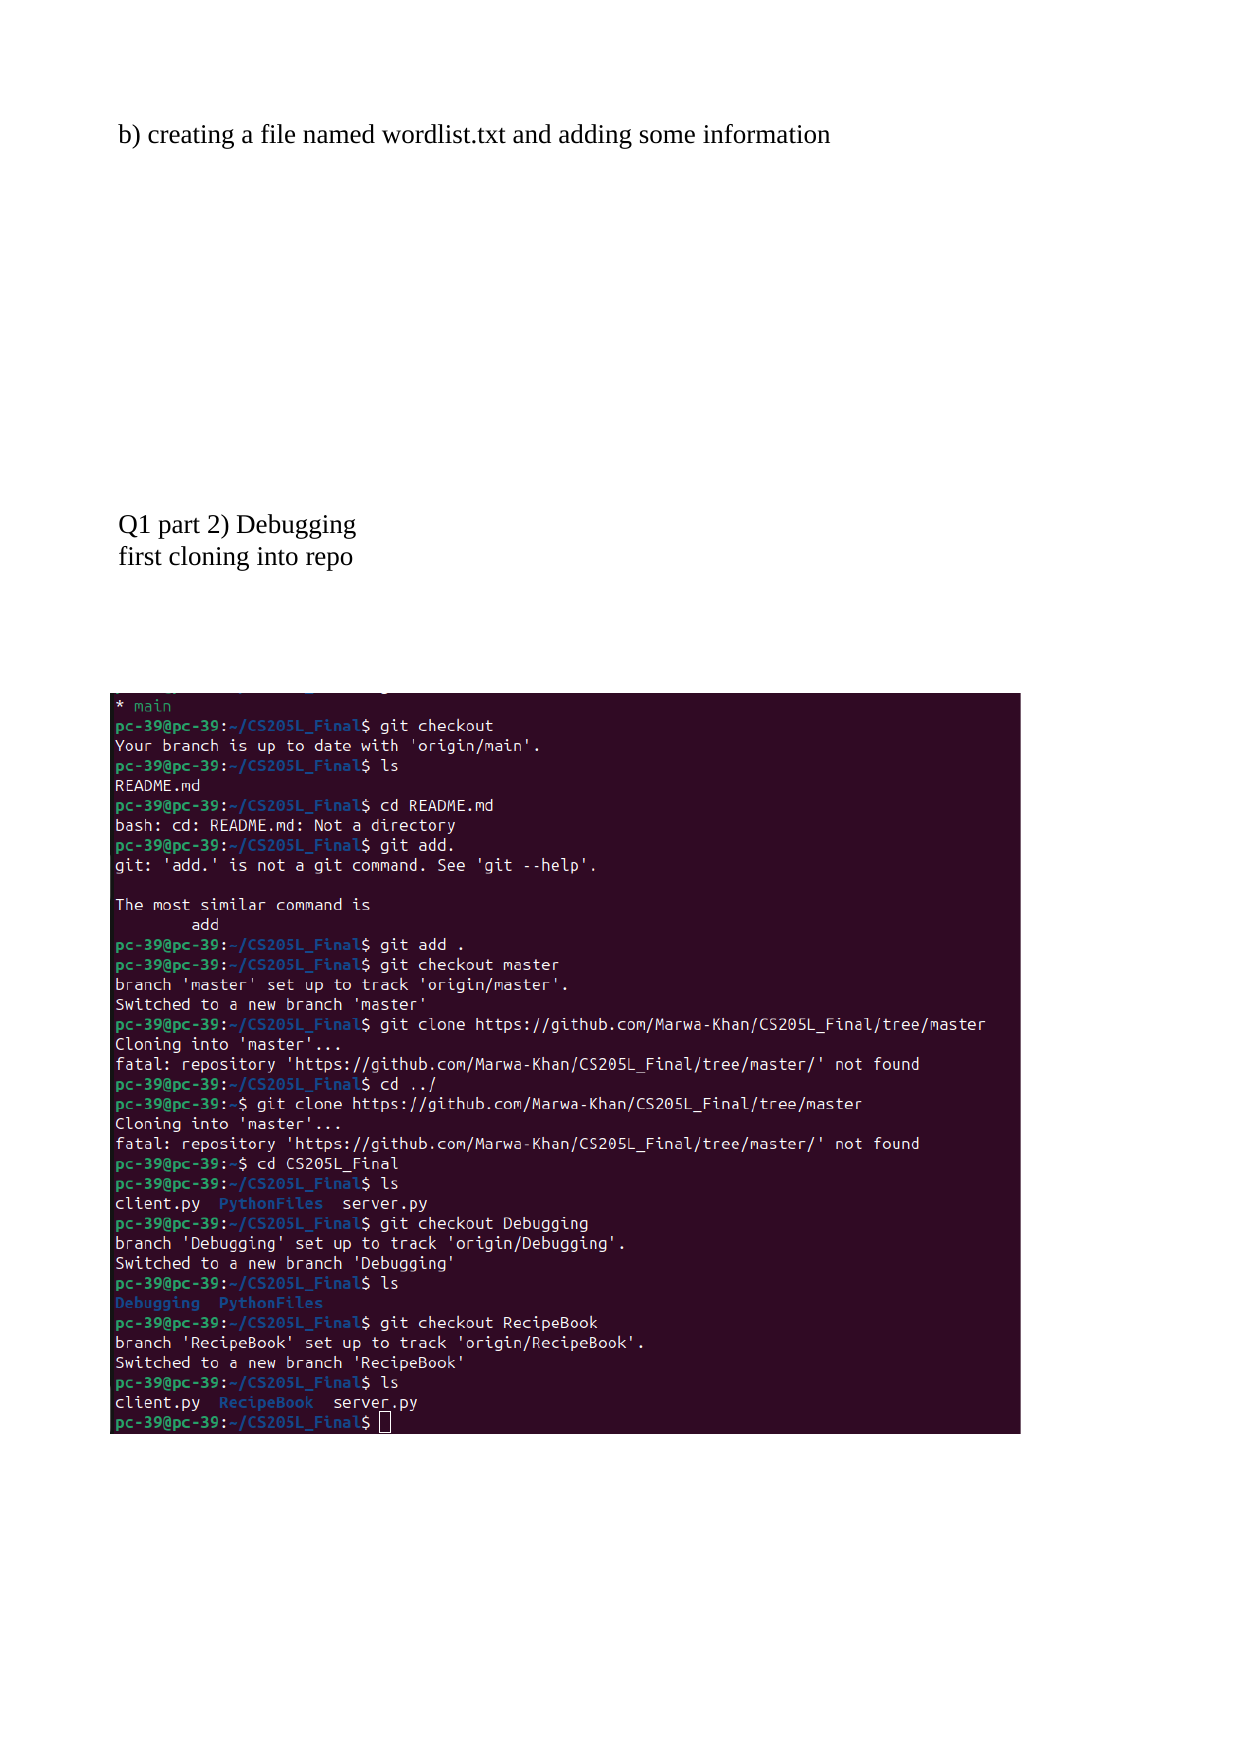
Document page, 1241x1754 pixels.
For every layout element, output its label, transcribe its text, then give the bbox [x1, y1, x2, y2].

text Q1 part 2) Debugging [118, 509, 1122, 540]
text b) creating a file named wordlist.txt and adding some information [118, 118, 1122, 149]
text first cloning into repo [118, 540, 1122, 571]
picture [110, 693, 1021, 1434]
